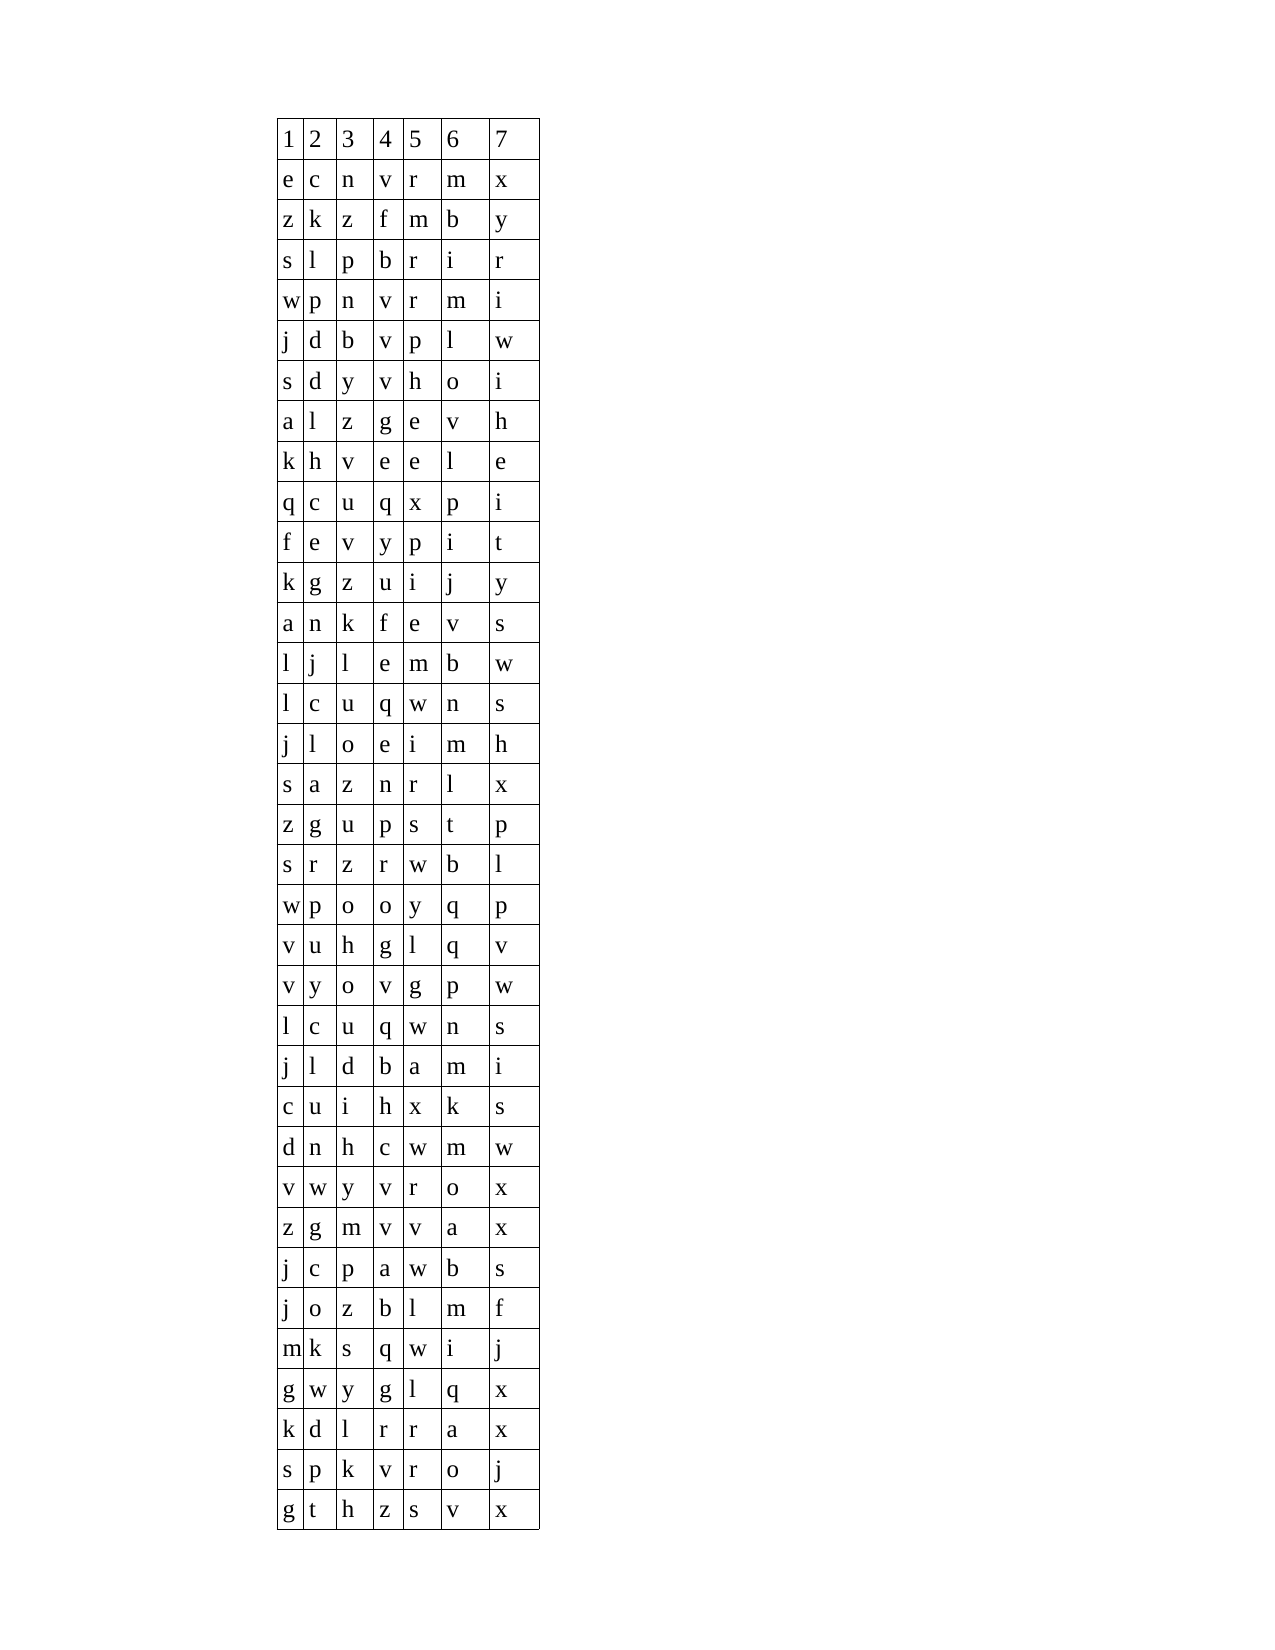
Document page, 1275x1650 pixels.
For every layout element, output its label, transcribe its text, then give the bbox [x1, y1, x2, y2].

table_cell p [404, 321, 441, 360]
table_cell c [374, 1127, 403, 1166]
table_cell g [304, 805, 336, 844]
table_cell z [278, 200, 303, 239]
table_cell y [374, 522, 403, 562]
table_cell l [304, 401, 336, 441]
table_cell o [442, 1450, 489, 1489]
table_cell g [304, 563, 336, 602]
table_cell b [337, 321, 373, 360]
table_cell e [374, 442, 403, 481]
table_cell v [337, 522, 373, 562]
table_cell i [442, 1329, 489, 1368]
table_cell k [337, 603, 373, 642]
table_cell e [404, 442, 441, 481]
table_cell r [404, 1167, 441, 1207]
table_cell r [374, 1409, 403, 1448]
table_cell m [278, 1329, 303, 1368]
table_cell s [490, 1248, 539, 1287]
table_cell w [404, 1329, 441, 1368]
table_cell c [304, 482, 336, 521]
table_header 3 [337, 119, 373, 158]
table_cell v [442, 401, 489, 441]
table_cell p [442, 966, 489, 1005]
table_cell i [442, 522, 489, 562]
table_cell g [374, 925, 403, 965]
table_cell z [337, 200, 373, 239]
table_cell s [490, 684, 539, 723]
table_header 6 [442, 119, 489, 158]
table_cell l [337, 1409, 373, 1448]
table_cell b [442, 643, 489, 682]
table_cell s [337, 1329, 373, 1368]
table_cell s [278, 1450, 303, 1489]
table_cell m [442, 724, 489, 763]
table_cell h [337, 1127, 373, 1166]
table_cell v [374, 1450, 403, 1489]
table_cell v [374, 160, 403, 199]
table_cell n [304, 603, 336, 642]
table_cell b [442, 200, 489, 239]
table_cell a [278, 401, 303, 441]
table_cell g [278, 1369, 303, 1408]
table_cell l [304, 724, 336, 763]
table_cell y [337, 1167, 373, 1207]
table_cell l [404, 1288, 441, 1327]
table_cell p [490, 885, 539, 924]
table_cell e [404, 603, 441, 642]
table_cell t [442, 805, 489, 844]
table_cell z [337, 401, 373, 441]
table_cell v [337, 442, 373, 481]
table_cell l [442, 764, 489, 803]
table_cell v [278, 925, 303, 965]
table_cell n [337, 160, 373, 199]
table_cell k [278, 563, 303, 602]
table_cell m [442, 1127, 489, 1166]
table_cell v [374, 1208, 403, 1247]
table_cell j [278, 724, 303, 763]
table_cell u [304, 925, 336, 965]
table_cell v [490, 925, 539, 965]
table_cell o [374, 885, 403, 924]
table_cell m [404, 643, 441, 682]
table_cell p [337, 240, 373, 279]
table_cell m [442, 160, 489, 199]
table_cell q [442, 885, 489, 924]
table_cell w [304, 1369, 336, 1408]
table_cell w [404, 845, 441, 884]
table_cell i [490, 361, 539, 400]
table_cell j [490, 1450, 539, 1489]
table_cell o [337, 724, 373, 763]
table_cell c [304, 1248, 336, 1287]
table_cell o [337, 885, 373, 924]
table_cell a [404, 1046, 441, 1086]
table_cell b [442, 845, 489, 884]
table_cell u [337, 805, 373, 844]
table_cell v [374, 361, 403, 400]
table_cell e [304, 522, 336, 562]
table_cell w [490, 1127, 539, 1166]
table_cell l [304, 240, 336, 279]
table_cell k [304, 200, 336, 239]
table_cell w [490, 966, 539, 1005]
table_cell e [374, 643, 403, 682]
table_cell p [374, 805, 403, 844]
table_cell s [278, 240, 303, 279]
table_cell n [442, 1006, 489, 1045]
table_cell u [304, 1087, 336, 1126]
table_cell y [304, 966, 336, 1005]
table_cell e [404, 401, 441, 441]
table_cell r [490, 240, 539, 279]
table_cell l [442, 442, 489, 481]
table_cell p [442, 482, 489, 521]
table_cell b [374, 240, 403, 279]
table_cell s [404, 1490, 441, 1529]
table_cell m [442, 280, 489, 320]
table_cell l [442, 321, 489, 360]
table_cell r [304, 845, 336, 884]
table_cell l [337, 643, 373, 682]
table_cell m [442, 1288, 489, 1327]
table_cell t [304, 1490, 336, 1529]
table_cell l [304, 1046, 336, 1086]
table_cell y [490, 200, 539, 239]
table_cell s [490, 1087, 539, 1126]
table_cell b [442, 1248, 489, 1287]
table_cell h [404, 361, 441, 400]
table_cell l [490, 845, 539, 884]
table_cell o [442, 361, 489, 400]
table_cell k [278, 1409, 303, 1448]
table_cell m [442, 1046, 489, 1086]
table_cell l [278, 643, 303, 682]
table_cell x [404, 1087, 441, 1126]
table_cell r [404, 240, 441, 279]
table_cell j [278, 321, 303, 360]
table_cell p [490, 805, 539, 844]
table_cell w [404, 1006, 441, 1045]
table_cell d [304, 321, 336, 360]
table_cell h [490, 401, 539, 441]
table_cell q [442, 1369, 489, 1408]
table_cell g [278, 1490, 303, 1529]
table_cell e [490, 442, 539, 481]
table_cell v [404, 1208, 441, 1247]
table_cell n [442, 684, 489, 723]
table_cell f [278, 522, 303, 562]
table_cell x [490, 1167, 539, 1207]
table_cell q [374, 1006, 403, 1045]
table_cell e [278, 160, 303, 199]
table_cell s [278, 845, 303, 884]
table_cell p [404, 522, 441, 562]
table_cell q [374, 684, 403, 723]
table_cell n [337, 280, 373, 320]
table_cell a [304, 764, 336, 803]
table_cell j [278, 1046, 303, 1086]
table_cell s [278, 361, 303, 400]
table_cell w [304, 1167, 336, 1207]
table_cell l [404, 925, 441, 965]
table_cell x [490, 1208, 539, 1247]
table_cell r [404, 1409, 441, 1448]
table_cell c [304, 160, 336, 199]
table_cell f [490, 1288, 539, 1327]
table_cell b [374, 1046, 403, 1086]
table_cell u [337, 1006, 373, 1045]
table_cell q [278, 482, 303, 521]
table_cell z [278, 805, 303, 844]
table_cell c [304, 1006, 336, 1045]
table_cell w [278, 885, 303, 924]
table_cell y [337, 361, 373, 400]
table_cell t [490, 522, 539, 562]
table_cell i [404, 563, 441, 602]
table_cell z [337, 563, 373, 602]
table_cell v [442, 603, 489, 642]
table_cell d [304, 361, 336, 400]
table_cell s [278, 764, 303, 803]
table_cell r [404, 280, 441, 320]
table_cell u [374, 563, 403, 602]
table_cell w [404, 684, 441, 723]
table_cell y [404, 885, 441, 924]
table_cell r [374, 845, 403, 884]
table_cell v [278, 966, 303, 1005]
table_cell r [404, 160, 441, 199]
table_cell i [442, 240, 489, 279]
table_cell g [404, 966, 441, 1005]
table_cell i [490, 280, 539, 320]
table_cell j [490, 1329, 539, 1368]
table_cell j [278, 1248, 303, 1287]
table_cell e [374, 724, 403, 763]
table_cell g [374, 401, 403, 441]
table_cell a [442, 1208, 489, 1247]
table_header 7 [490, 119, 539, 158]
table_cell h [304, 442, 336, 481]
table_cell x [490, 764, 539, 803]
table_cell d [278, 1127, 303, 1166]
table_cell s [490, 603, 539, 642]
table_cell v [374, 1167, 403, 1207]
table_cell p [304, 885, 336, 924]
table_header 2 [304, 119, 336, 158]
table_cell p [304, 280, 336, 320]
table_cell s [404, 805, 441, 844]
table_cell w [490, 321, 539, 360]
table_cell r [404, 764, 441, 803]
table_cell u [337, 684, 373, 723]
table_cell y [337, 1369, 373, 1408]
table_header 4 [374, 119, 403, 158]
table_cell w [490, 643, 539, 682]
table_cell q [374, 1329, 403, 1368]
table_cell w [404, 1248, 441, 1287]
table_cell g [304, 1208, 336, 1247]
table_cell a [374, 1248, 403, 1287]
table_cell m [337, 1208, 373, 1247]
table_cell h [337, 925, 373, 965]
table_cell s [490, 1006, 539, 1045]
table_cell v [374, 321, 403, 360]
table_cell a [278, 603, 303, 642]
table_cell j [442, 563, 489, 602]
table_cell p [337, 1248, 373, 1287]
table_cell w [278, 280, 303, 320]
table_cell j [278, 1288, 303, 1327]
table_cell x [404, 482, 441, 521]
table_header 1 [278, 119, 303, 158]
table_cell l [278, 1006, 303, 1045]
table_cell l [278, 684, 303, 723]
table_cell k [337, 1450, 373, 1489]
table_cell c [304, 684, 336, 723]
table_cell i [490, 482, 539, 521]
table_cell i [490, 1046, 539, 1086]
table_cell v [442, 1490, 489, 1529]
table_cell z [278, 1208, 303, 1247]
table_cell z [337, 764, 373, 803]
table_cell x [490, 1369, 539, 1408]
table_cell h [374, 1087, 403, 1126]
table_cell a [442, 1409, 489, 1448]
table_cell x [490, 1409, 539, 1448]
table_cell u [337, 482, 373, 521]
table_cell j [304, 643, 336, 682]
table_cell o [337, 966, 373, 1005]
table_cell h [490, 724, 539, 763]
table_cell x [490, 1490, 539, 1529]
table_cell m [404, 200, 441, 239]
table_cell f [374, 603, 403, 642]
table_cell z [337, 1288, 373, 1327]
table_cell v [374, 280, 403, 320]
table_cell n [304, 1127, 336, 1166]
table_cell i [404, 724, 441, 763]
table_cell k [278, 442, 303, 481]
table_cell y [490, 563, 539, 602]
table_cell i [337, 1087, 373, 1126]
table_cell z [374, 1490, 403, 1529]
table_cell q [374, 482, 403, 521]
table_cell c [278, 1087, 303, 1126]
table_cell v [278, 1167, 303, 1207]
table_cell q [442, 925, 489, 965]
table_header 5 [404, 119, 441, 158]
table_cell f [374, 200, 403, 239]
table_cell r [404, 1450, 441, 1489]
table_cell h [337, 1490, 373, 1529]
table_cell d [337, 1046, 373, 1086]
table_cell v [374, 966, 403, 1005]
table_cell g [374, 1369, 403, 1408]
table_cell x [490, 160, 539, 199]
table_cell o [304, 1288, 336, 1327]
table_cell d [304, 1409, 336, 1448]
table_cell b [374, 1288, 403, 1327]
table_cell k [442, 1087, 489, 1126]
table_cell o [442, 1167, 489, 1207]
table_cell w [404, 1127, 441, 1166]
table_cell p [304, 1450, 336, 1489]
table_cell z [337, 845, 373, 884]
table_cell l [404, 1369, 441, 1408]
table_cell n [374, 764, 403, 803]
table_cell k [304, 1329, 336, 1368]
